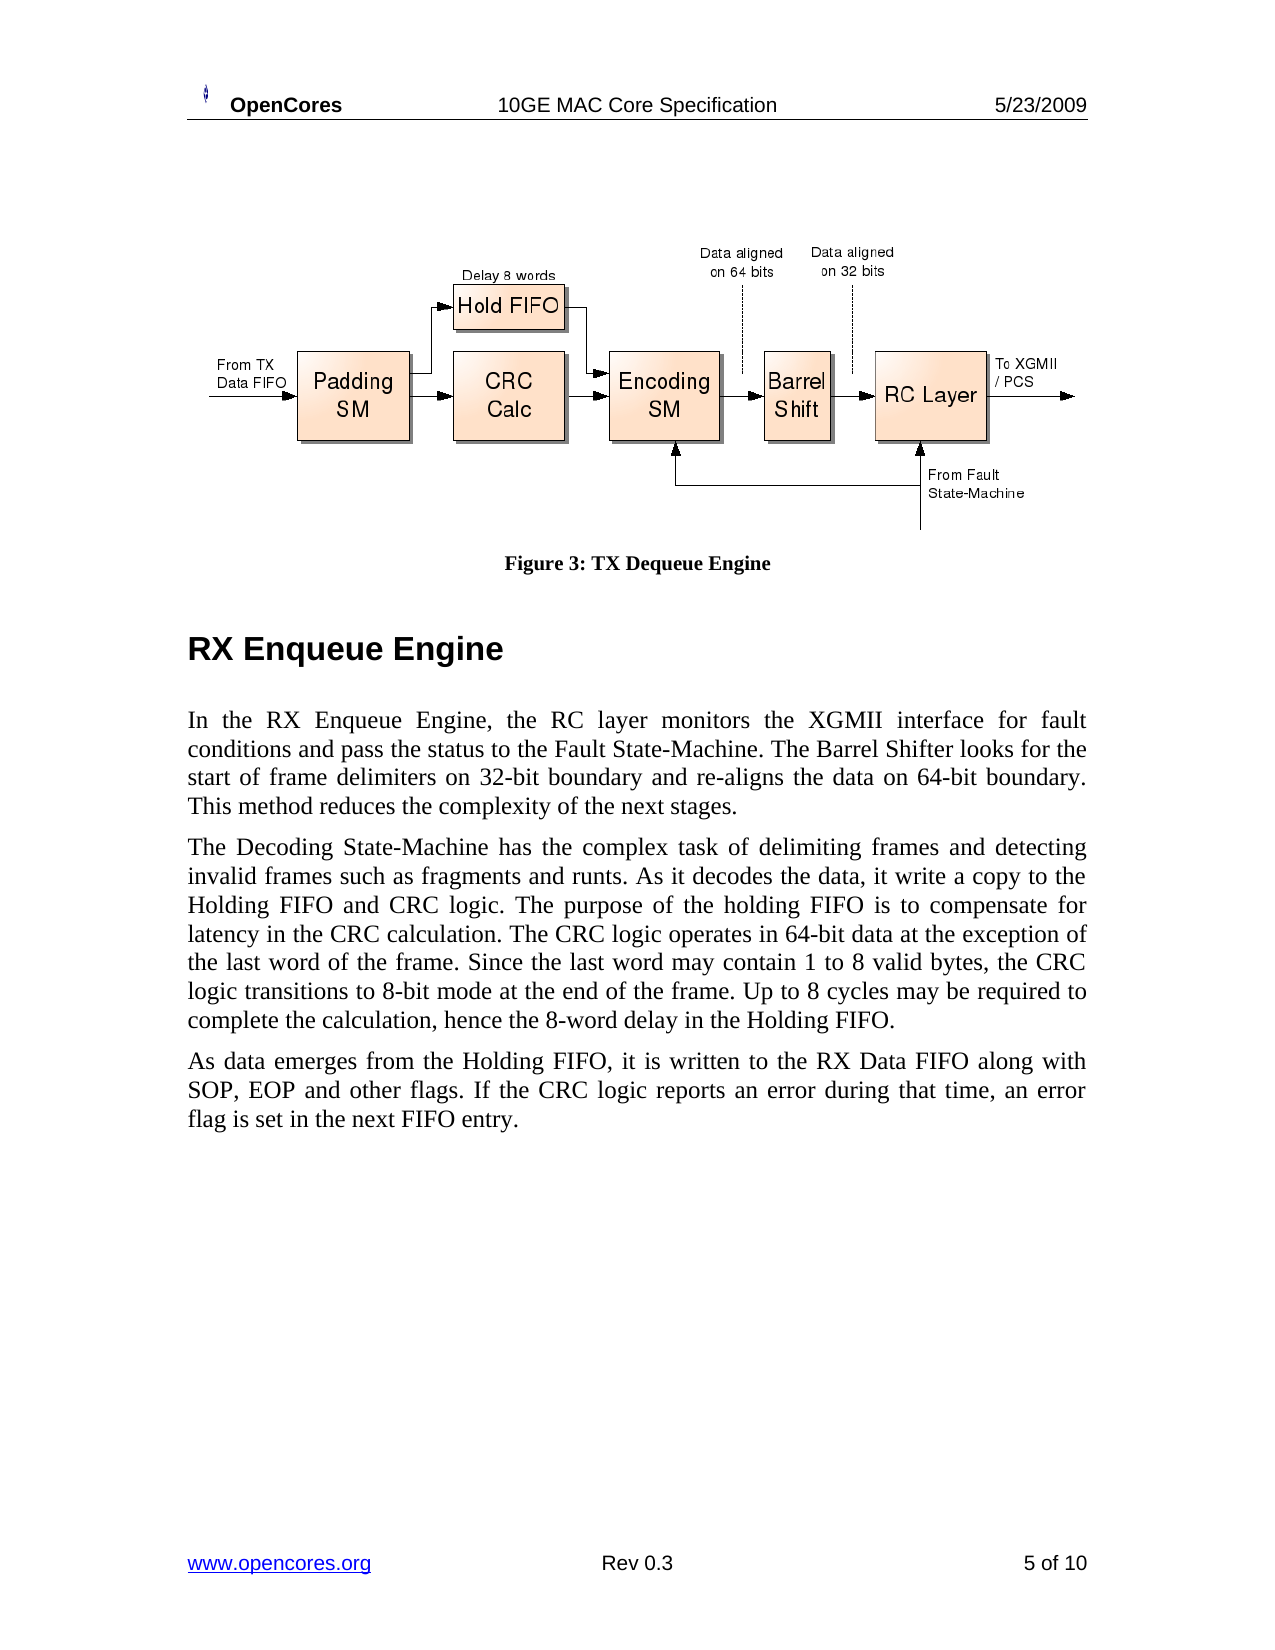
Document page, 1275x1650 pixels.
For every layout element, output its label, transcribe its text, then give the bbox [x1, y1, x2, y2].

subtitle RX Enqueue Engine [187, 629, 1088, 667]
text The Decoding State-Machine has the complex task of delimiting frames and detecting invalid frames such as fragments and runts. As it decodes the data, it write a copy to the Holding FIFO and CRC logic. The purpose of the holding FIFO is to compensate for latency in the CRC calculation. The CRC logic operates in 64-bit data at the exception of the last word of the frame. Since the last word may contain 1 to 8 valid bytes, the CRC logic transitions to 8-bit mode at the end of the frame. Up to 8 cycles may be required to complete the calculation, hence the 8-word delay in the Holding FIFO. [187, 832, 1088, 1034]
text As data emerges from the Holding FIFO, it is written to the RX Data FIFO along with SOP, EOP and other flags. If the CRC logic reports an error during that time, an error flag is set in the next FIFO entry. [187, 1046, 1088, 1132]
text Figure 3: TX Dequeue Engine [187, 552, 1088, 575]
text In the RX Enqueue Engine, the RC layer monitors the XGMII interface for fault conditions and pass the status to the Fault State-Machine. The Barrel Shifter looks for the start of frame delimiters on 32-bit boundary and re-aligns the data on 64-bit boundary. This method reduces the complexity of the next stages. [187, 705, 1088, 820]
picture [187, 220, 1088, 552]
